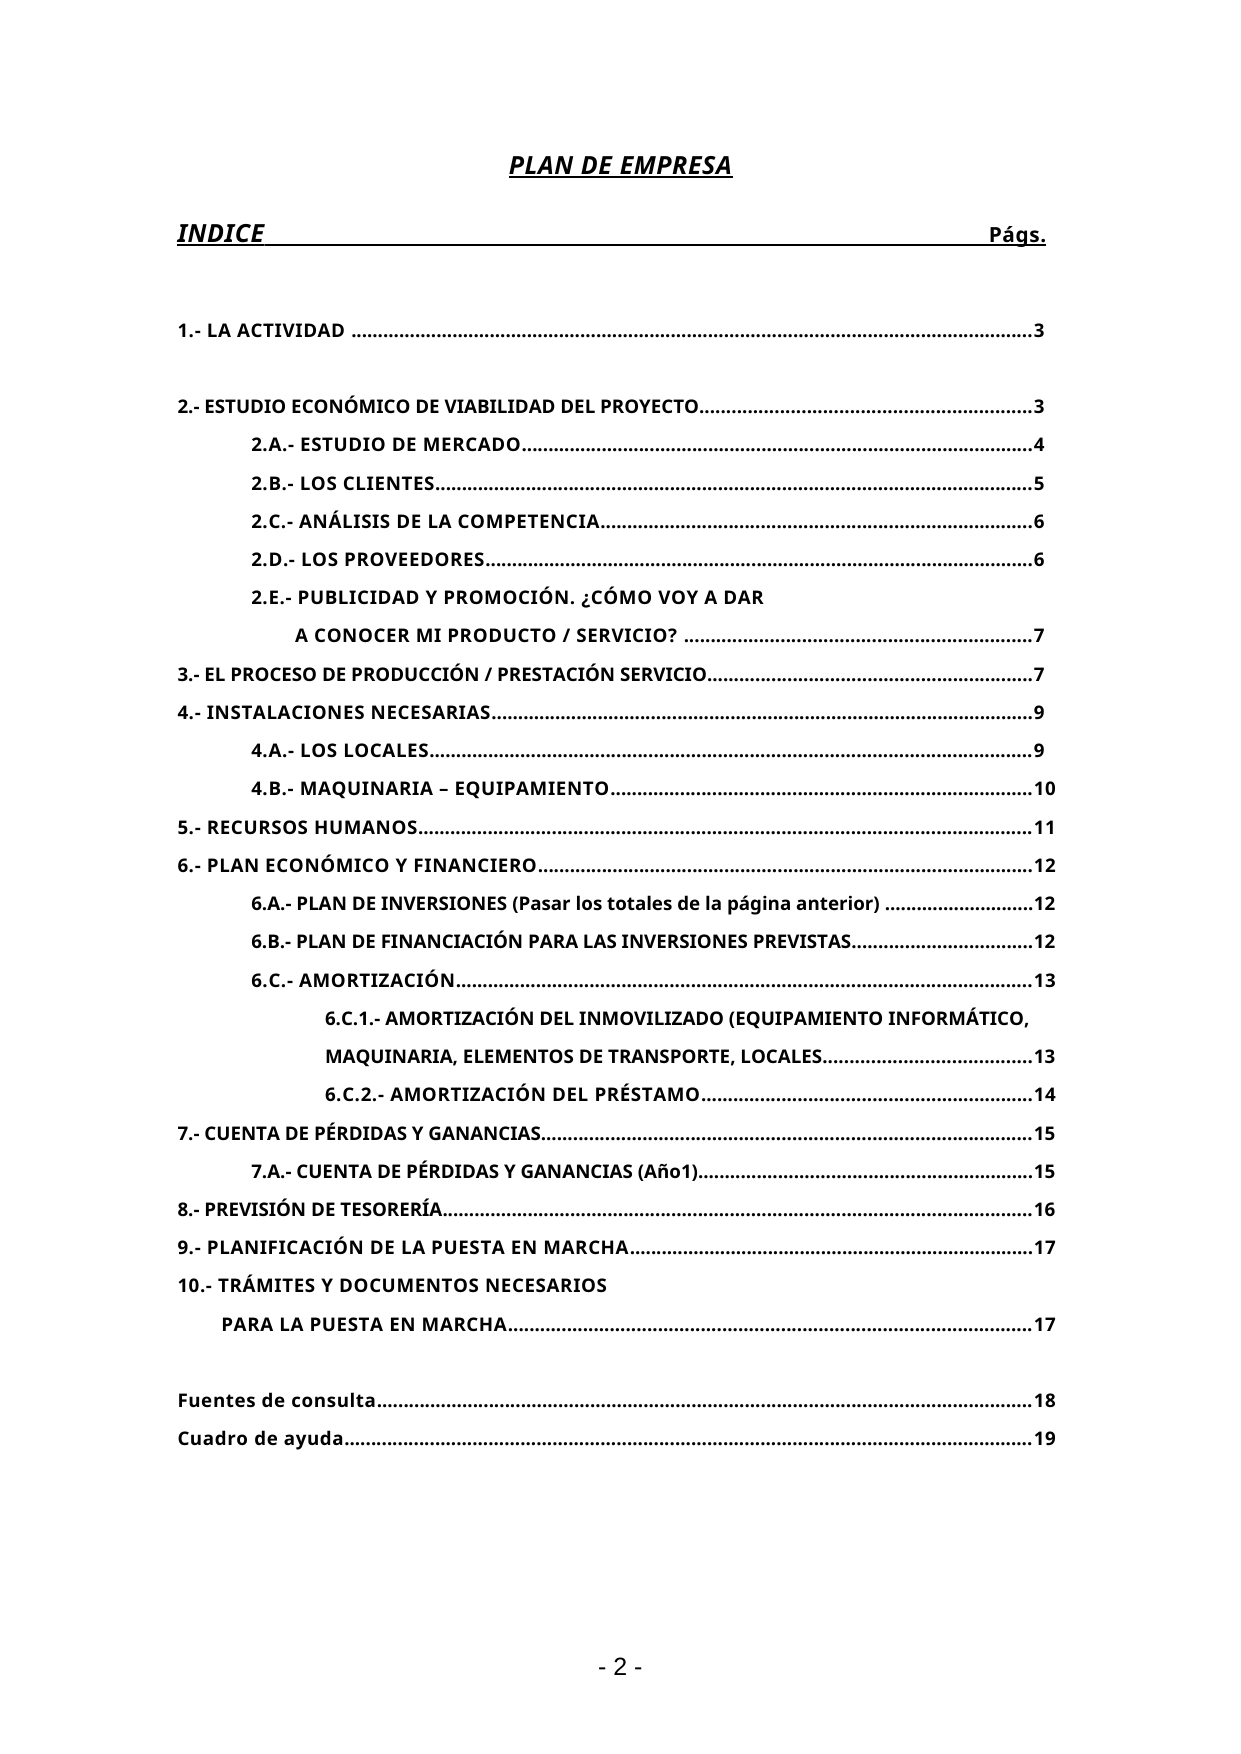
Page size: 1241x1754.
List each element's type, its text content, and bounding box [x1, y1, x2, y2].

subtitle 7.- CUENTA DE PÉRDIDAS Y GANANCIAS 15 [177, 1120, 1063, 1145]
text 6.A.- PLAN DE INVERSIONES (Pasar los totales de la página anterior) 12 [251, 890, 1063, 916]
subtitle 6.C.2.- AMORTIZACIÓN DEL PRÉSTAMO 14 [251, 1082, 1063, 1107]
text 2.B.- LOS CLIENTES 5 [177, 470, 1063, 495]
text A CONOCER MI PRODUCTO / SERVICIO? 7 [251, 623, 1063, 648]
subtitle 6.B.- PLAN DE FINANCIACIÓN PARA LAS INVERSIONES PREVISTAS 12 [251, 929, 1063, 954]
text PARA LA PUESTA EN MARCHA 17 [177, 1311, 1063, 1336]
text Fuentes de consulta 18 [177, 1387, 1063, 1413]
text 2.A.- ESTUDIO DE MERCADO 4 [177, 432, 1063, 457]
text 2.C.- ANÁLISIS DE LA COMPETENCIA 6 [177, 508, 1063, 534]
text PLAN DE EMPRESA [177, 148, 1063, 182]
text 7.A.- CUENTA DE PÉRDIDAS Y GANANCIAS (Año1) 15 [177, 1158, 1063, 1183]
text 9.- PLANIFICACIÓN DE LA PUESTA EN MARCHA 17 [177, 1234, 1063, 1260]
subtitle 5.- RECURSOS HUMANOS 11 [177, 814, 1063, 839]
text 4.A.- LOS LOCALES 9 [177, 737, 1063, 763]
subtitle 6.C.- AMORTIZACIÓN 13 [177, 967, 1063, 992]
text 6.C.1.- AMORTIZACIÓN DEL INMOVILIZADO (EQUIPAMIENTO INFORMÁTICO, MAQUINARIA, ELEMENTOS DE TRANSPORTE, LOCALES 13 [325, 1005, 1063, 1069]
text 10.- TRÁMITES Y DOCUMENTOS NECESARIOS [177, 1273, 1063, 1298]
subtitle 4.B.- MAQUINARIA – EQUIPAMIENTO 10 [177, 776, 1063, 801]
text 2.E.- PUBLICIDAD Y PROMOCIÓN. ¿CÓMO VOY A DAR [251, 584, 1063, 610]
text 4.- INSTALACIONES NECESARIAS 9 [177, 699, 1063, 725]
text Cuadro de ayuda 19 [177, 1426, 1063, 1451]
text 3.- EL PROCESO DE PRODUCCIÓN / PRESTACIÓN SERVICIO 7 [177, 661, 1063, 687]
text 2.- ESTUDIO ECONÓMICO DE VIABILIDAD DEL PROYECTO 3 [177, 393, 1063, 419]
text 2.D.- LOS PROVEEDORES 6 [177, 546, 1063, 572]
text 1.- LA ACTIVIDAD 3 [177, 317, 1063, 342]
text 6.- PLAN ECONÓMICO Y FINANCIERO 12 [177, 852, 1063, 878]
text 8.- PREVISIÓN DE TESORERÍA 16 [177, 1196, 1063, 1222]
subtitle INDICE Págs. [177, 216, 1063, 250]
